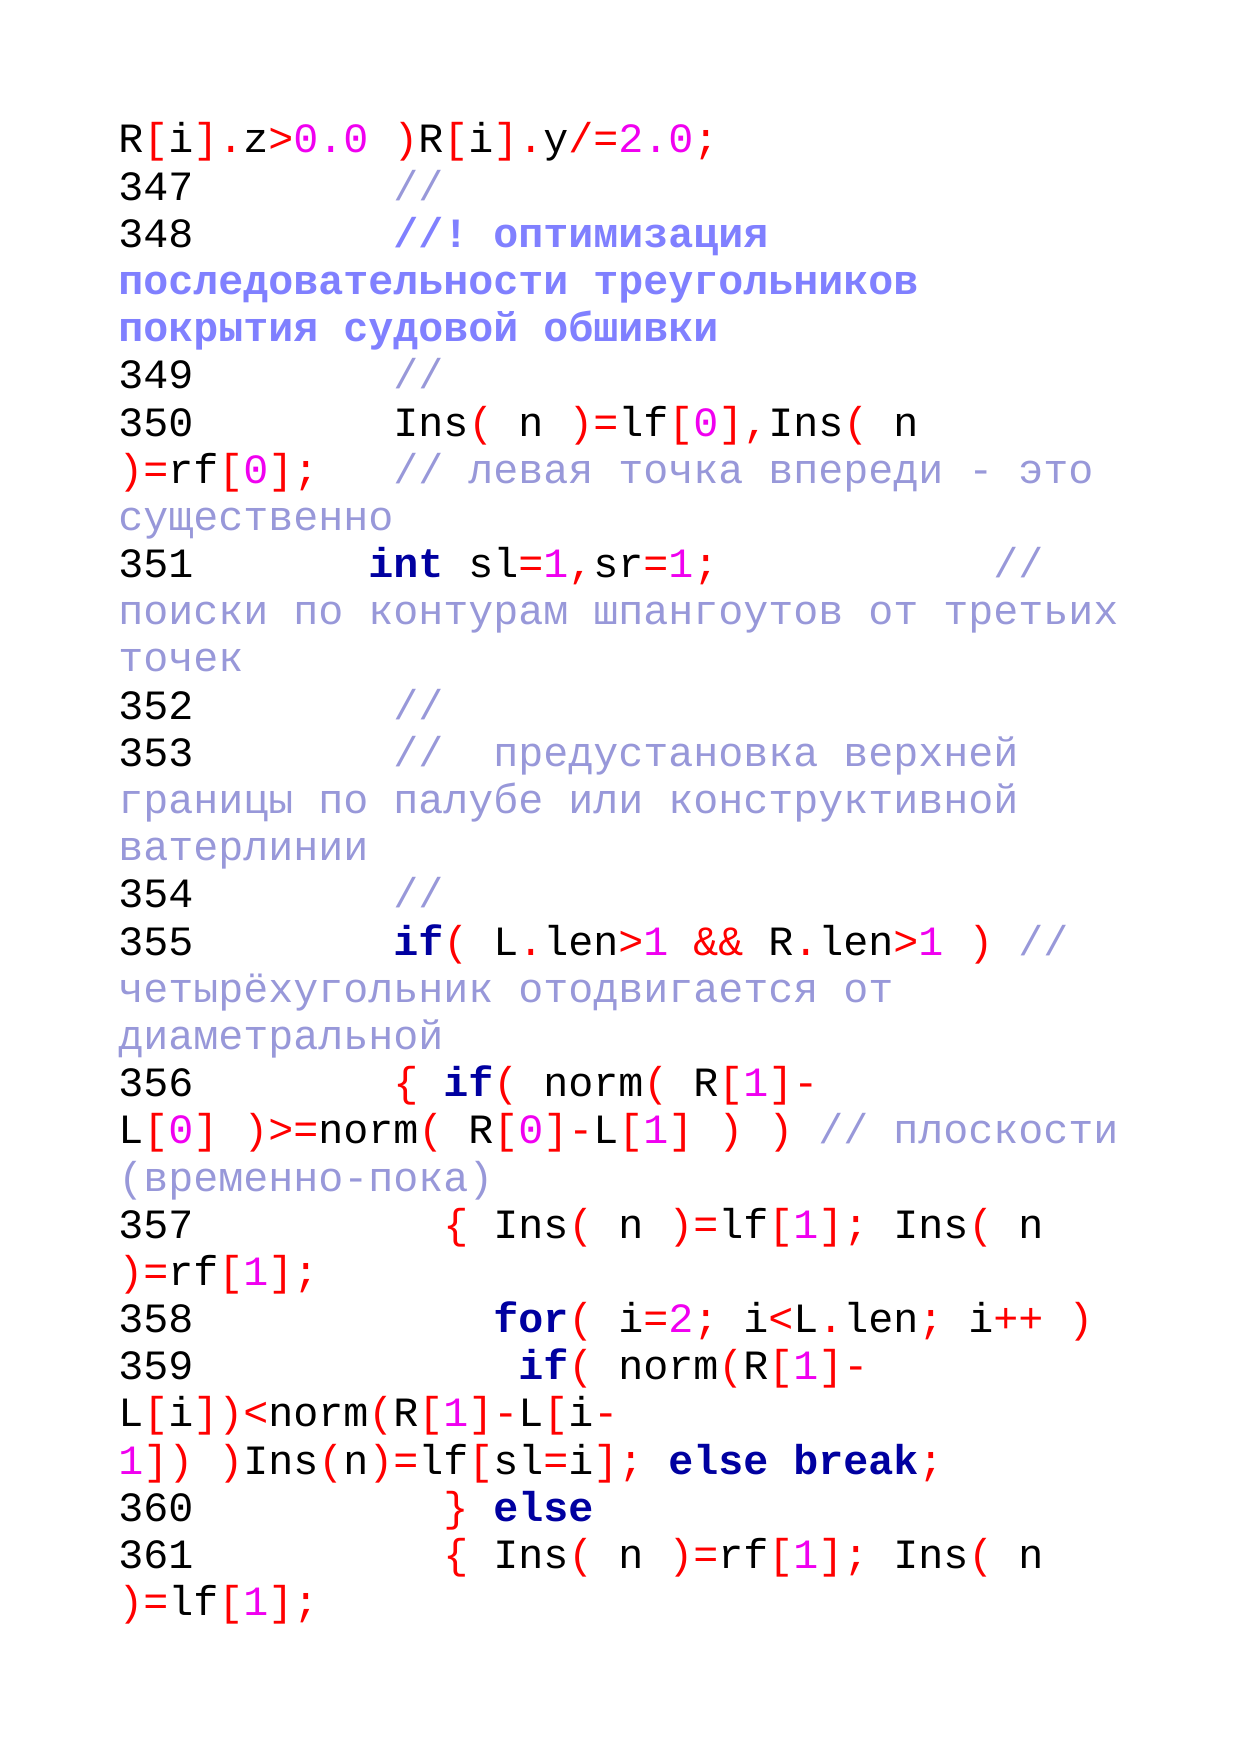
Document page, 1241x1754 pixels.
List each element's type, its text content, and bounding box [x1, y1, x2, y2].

subtitle 358 for( i=2; i<L.len; i++ ) [818, 1298, 843, 1345]
subtitle 349 // [118, 354, 1122, 401]
subtitle 357 { Ins( n )=lf[1]; Ins( n )=rf[1]; [118, 1203, 1122, 1298]
subtitle 361 { Ins( n )=rf[1]; Ins( n )=lf[1]; [118, 1534, 1122, 1628]
subtitle 346 if( R[i].x<x )R[i].y=0.0,R[i].x=x; else if( R[i].z>0.0 )R[i].y/=2.0; [493, 118, 543, 165]
subtitle 351 int sl=1,sr=1; // поиски по контурам шпангоутов от третьих точек [118, 543, 1122, 684]
subtitle 354 // [118, 873, 1122, 920]
subtitle 346 if( R[i].x<x )R[i].y=0.0,R[i].x=x; else if( R[i].z>0.0 )R[i].y/=2.0; [268, 118, 418, 165]
subtitle 358 for( i=2; i<L.len; i++ ) [643, 1298, 743, 1345]
subtitle 348 //! оптимизация последовательности треугольников покрытия судовой обшивки [118, 212, 1122, 354]
subtitle 355 if( L.len>1 && R.len>1 ) // четырёхугольник отодвигается от диаметральной [118, 920, 1122, 1062]
subtitle 358 for( i=2; i<L.len; i++ ) [768, 1298, 793, 1345]
subtitle 360 } else [118, 1487, 1122, 1534]
subtitle 356 { if( norm( R[1]-L[0] )>=norm( R[0]-L[1] ) ) // плоскости (временно-пока) [118, 1062, 1122, 1203]
subtitle 346 if( R[i].x<x )R[i].y=0.0,R[i].x=x; else if( R[i].z>0.0 )R[i].y/=2.0; [193, 118, 243, 165]
subtitle 350 Ins( n )=lf[0],Ins( n )=rf[0]; // левая точка впереди - это существенно [118, 401, 1122, 543]
subtitle 358 for( i=2; i<L.len; i++ ) [118, 1298, 618, 1345]
subtitle 347 // [118, 165, 1122, 212]
subtitle 353 // предустановка верхней границы по палубе или конструктивной ватерлинии [118, 732, 1122, 873]
subtitle 358 for( i=2; i<L.len; i++ ) [918, 1298, 968, 1345]
subtitle 358 for( i=2; i<L.len; i++ ) [993, 1298, 1122, 1345]
subtitle 359 if( norm(R[1]-L[i])<norm(R[1]-L[i-1]) )Ins(n)=lf[sl=i]; else break; [118, 1345, 1122, 1487]
subtitle 346 if( R[i].x<x )R[i].y=0.0,R[i].x=x; else if( R[i].z>0.0 )R[i].y/=2.0; [568, 118, 1122, 165]
subtitle 352 // [118, 684, 1122, 732]
